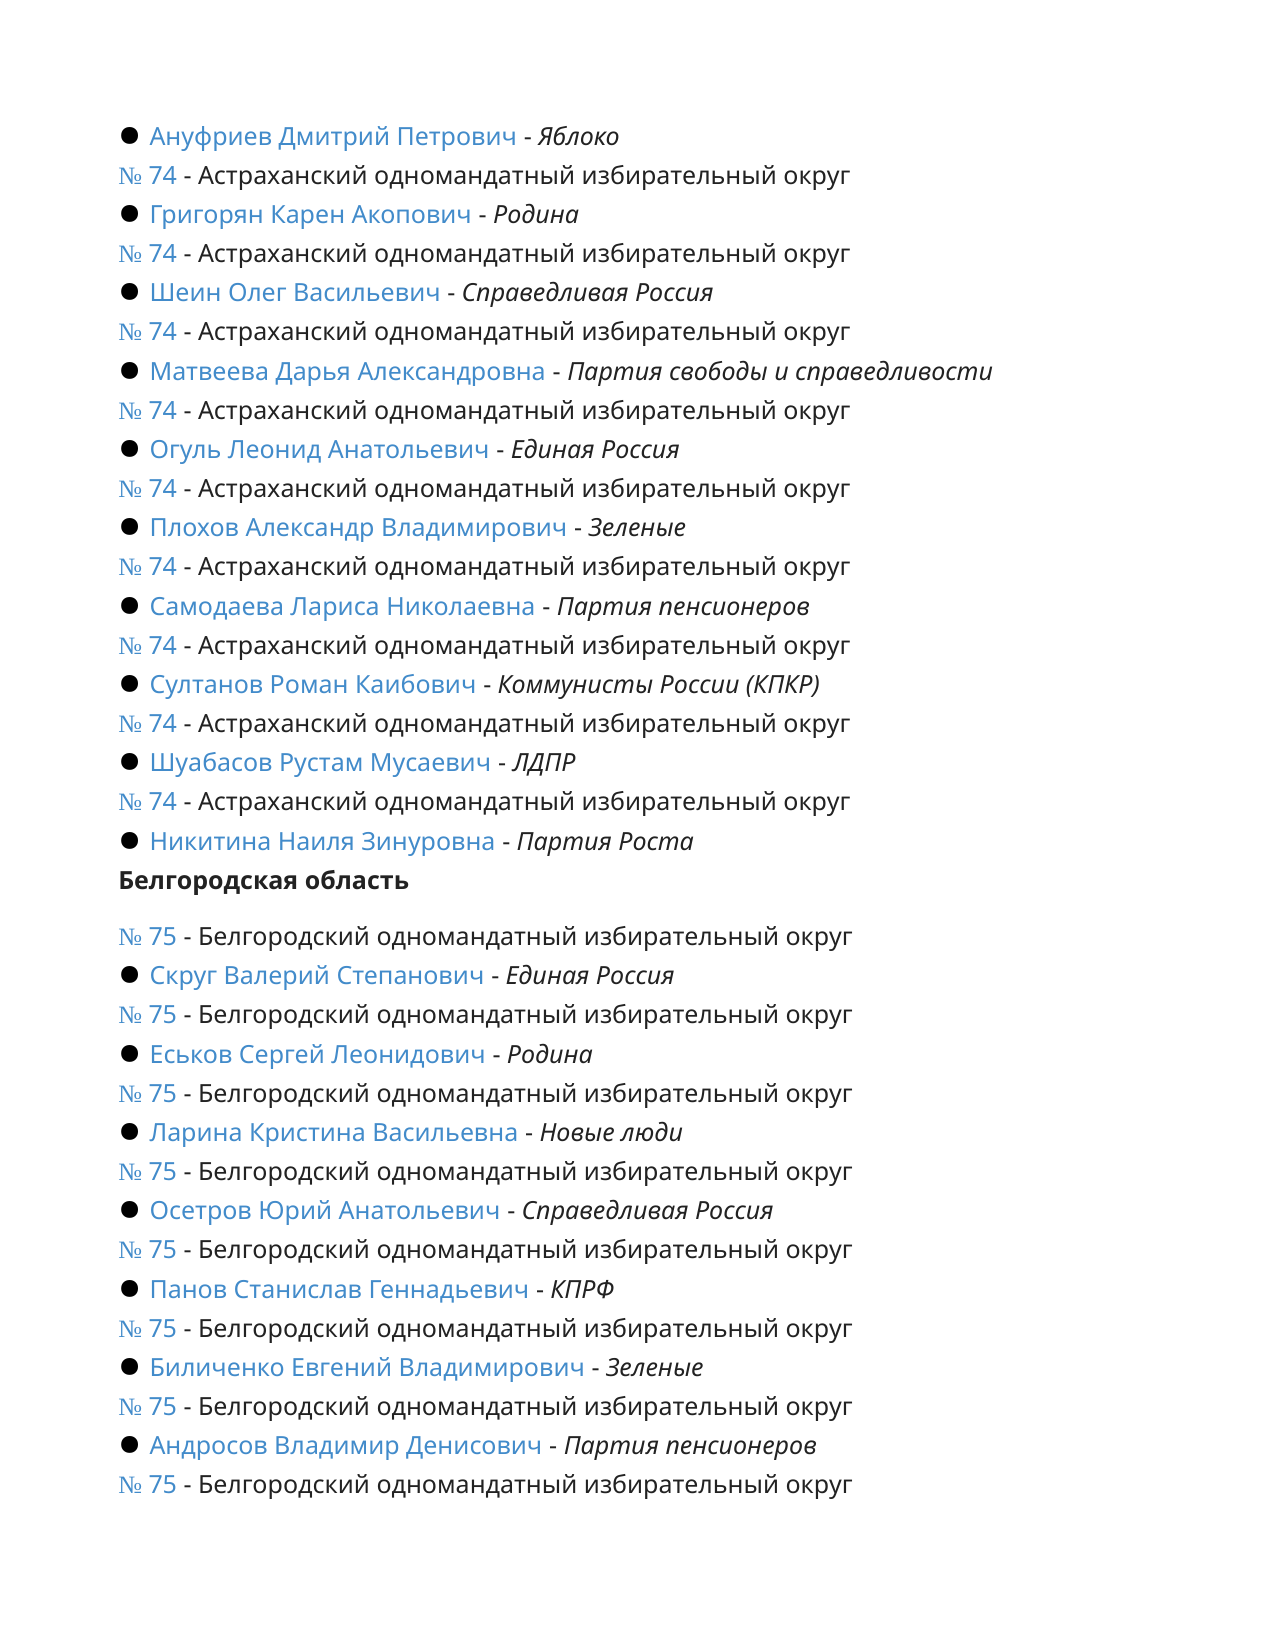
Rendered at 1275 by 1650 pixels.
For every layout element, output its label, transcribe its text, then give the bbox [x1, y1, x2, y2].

text № 74 - Астраханский одномандатный избирательный округ [118, 784, 1157, 818]
text № 75 - Белгородский одномандатный избирательный округ [118, 1154, 1157, 1188]
text № 74 - Астраханский одномандатный избирательный округ [118, 471, 1157, 505]
text № 75 - Белгородский одномандатный избирательный округ [118, 997, 1157, 1031]
list Огуль Леонид Анатольевич - Единая Россия [120, 431, 1157, 466]
list Самодаева Лариса Николаевна - Партия пенсионеров [120, 588, 1157, 622]
list Григорян Карен Акопович - Родина [120, 196, 1157, 231]
text № 74 - Астраханский одномандатный избирательный округ [118, 549, 1157, 583]
list Никитина Наиля Зинуровна - Партия Роста [120, 823, 1157, 857]
text № 74 - Астраханский одномандатный избирательный округ [118, 236, 1157, 270]
text № 75 - Белгородский одномандатный избирательный округ [118, 1310, 1157, 1344]
list Ларина Кристина Васильевна - Новые люди [120, 1114, 1157, 1149]
list Матвеева Дарья Александровна - Партия свободы и справедливости [120, 353, 1157, 387]
list Осетров Юрий Анатольевич - Справедливая Россия [120, 1193, 1157, 1227]
text № 74 - Астраханский одномандатный избирательный округ [118, 314, 1157, 348]
text № 75 - Белгородский одномандатный избирательный округ [118, 1467, 1157, 1501]
list Биличенко Евгений Владимирович - Зеленые [120, 1349, 1157, 1384]
text № 74 - Астраханский одномандатный избирательный округ [118, 157, 1157, 191]
list Андросов Владимир Денисович - Партия пенсионеров [120, 1428, 1157, 1462]
text № 75 - Белгородский одномандатный избирательный округ [118, 1389, 1157, 1423]
text № 74 - Астраханский одномандатный избирательный округ [118, 706, 1157, 740]
list Панов Станислав Геннадьевич - КПРФ [120, 1271, 1157, 1305]
text № 75 - Белгородский одномандатный избирательный округ [118, 919, 1157, 953]
list Еськов Сергей Леонидович - Родина [120, 1036, 1157, 1070]
list Плохов Александр Владимирович - Зеленые [120, 510, 1157, 544]
text № 74 - Астраханский одномандатный избирательный округ [118, 627, 1157, 661]
text № 75 - Белгородский одномандатный избирательный округ [118, 1075, 1157, 1109]
list Ануфриев Дмитрий Петрович - Яблоко [120, 118, 1157, 152]
subtitle Белгородская область [118, 862, 1157, 896]
list Шуабасов Рустам Мусаевич - ЛДПР [120, 745, 1157, 779]
text № 74 - Астраханский одномандатный избирательный округ [118, 392, 1157, 426]
list Султанов Роман Каибович - Коммунисты России (КПКР) [120, 666, 1157, 701]
list Шеин Олег Васильевич - Справедливая Россия [120, 275, 1157, 309]
text № 75 - Белгородский одномандатный избирательный округ [118, 1232, 1157, 1266]
list Скруг Валерий Степанович - Единая Россия [120, 958, 1157, 992]
